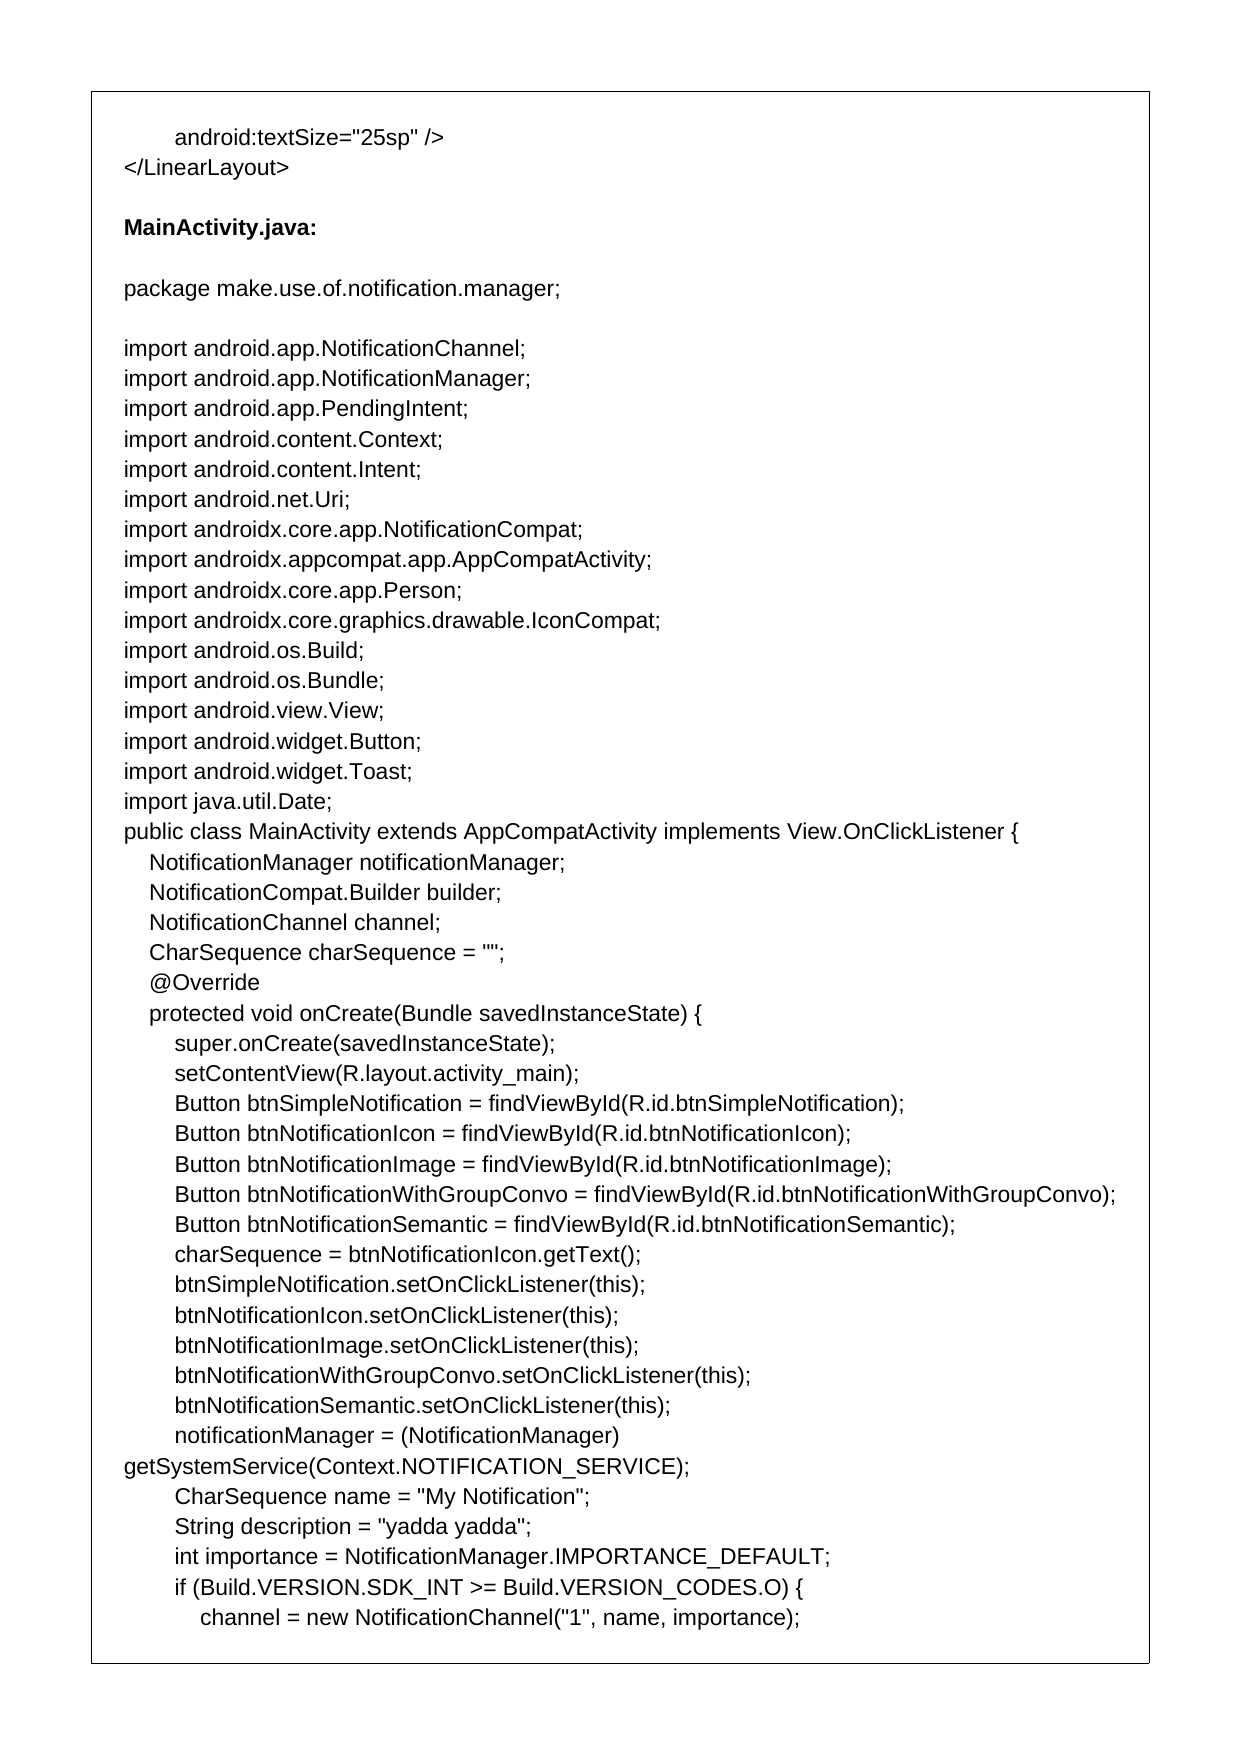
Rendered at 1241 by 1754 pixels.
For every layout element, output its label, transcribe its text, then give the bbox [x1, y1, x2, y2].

text import android.view.View; [123, 697, 1117, 724]
text Button btnNotificationSemantic = findViewById(R.id.btnNotificationSemantic); [123, 1211, 1117, 1237]
text import android.app.PendingIntent; [123, 395, 1117, 422]
text import android.content.Context; [123, 426, 1117, 452]
text int importance = NotificationManager.IMPORTANCE_DEFAULT; [123, 1543, 1117, 1570]
text public class MainActivity extends AppCompatActivity implements View.OnClickListener { [123, 818, 1117, 845]
text import android.widget.Button; [123, 728, 1117, 754]
text CharSequence charSequence = ""; [123, 939, 1117, 966]
text String description = "yadda yadda"; [123, 1513, 1117, 1539]
text import android.content.Intent; [123, 456, 1117, 482]
text import android.app.NotificationChannel; [123, 335, 1117, 361]
text import android.os.Build; [123, 637, 1117, 663]
text Button btnNotificationWithGroupConvo = findViewById(R.id.btnNotificationWithGroupConvo); [123, 1181, 1117, 1207]
text channel = new NotificationChannel("1", name, importance); [123, 1604, 1117, 1630]
text import java.util.Date; [123, 788, 1117, 814]
text </LinearLayout> [123, 154, 1117, 180]
text btnNotificationWithGroupConvo.setOnClickListener(this); [123, 1362, 1117, 1388]
text import android.app.NotificationManager; [123, 365, 1117, 392]
text btnNotificationIcon.setOnClickListener(this); [123, 1302, 1117, 1328]
text Button btnSimpleNotification = findViewById(R.id.btnSimpleNotification); [123, 1090, 1117, 1117]
text if (Build.VERSION.SDK_INT >= Build.VERSION_CODES.O) { [123, 1573, 1117, 1600]
text import androidx.core.graphics.drawable.IconCompat; [123, 607, 1117, 633]
text btnSimpleNotification.setOnClickListener(this); [123, 1271, 1117, 1298]
text CharSequence name = "My Notification"; [123, 1483, 1117, 1509]
text btnNotificationImage.setOnClickListener(this); [123, 1332, 1117, 1358]
text import androidx.core.app.Person; [123, 577, 1117, 603]
text charSequence = btnNotificationIcon.getText(); [123, 1241, 1117, 1268]
text NotificationChannel channel; [123, 909, 1117, 935]
text NotificationManager notificationManager; [123, 848, 1117, 875]
text android:textSize="25sp" /> [123, 123, 1117, 150]
text import android.net.Uri; [123, 486, 1117, 512]
text MainActivity.java: [123, 214, 1117, 241]
text import androidx.appcompat.app.AppCompatActivity; [123, 546, 1117, 573]
text import androidx.core.app.NotificationCompat; [123, 516, 1117, 543]
text notificationManager = (NotificationManager) getSystemService(Context.NOTIFICATION_SERVICE); [123, 1422, 1117, 1479]
text protected void onCreate(Bundle savedInstanceState) { [123, 999, 1117, 1026]
text package make.use.of.notification.manager; [123, 274, 1117, 301]
text btnNotificationSemantic.setOnClickListener(this); [123, 1392, 1117, 1419]
text @Override [123, 969, 1117, 996]
text import android.widget.Toast; [123, 758, 1117, 784]
text NotificationCompat.Builder builder; [123, 879, 1117, 905]
text Button btnNotificationIcon = findViewById(R.id.btnNotificationIcon); [123, 1120, 1117, 1147]
text super.onCreate(savedInstanceState); [123, 1030, 1117, 1056]
text import android.os.Bundle; [123, 667, 1117, 694]
text setContentView(R.layout.activity_main); [123, 1060, 1117, 1086]
text Button btnNotificationImage = findViewById(R.id.btnNotificationImage); [123, 1151, 1117, 1177]
